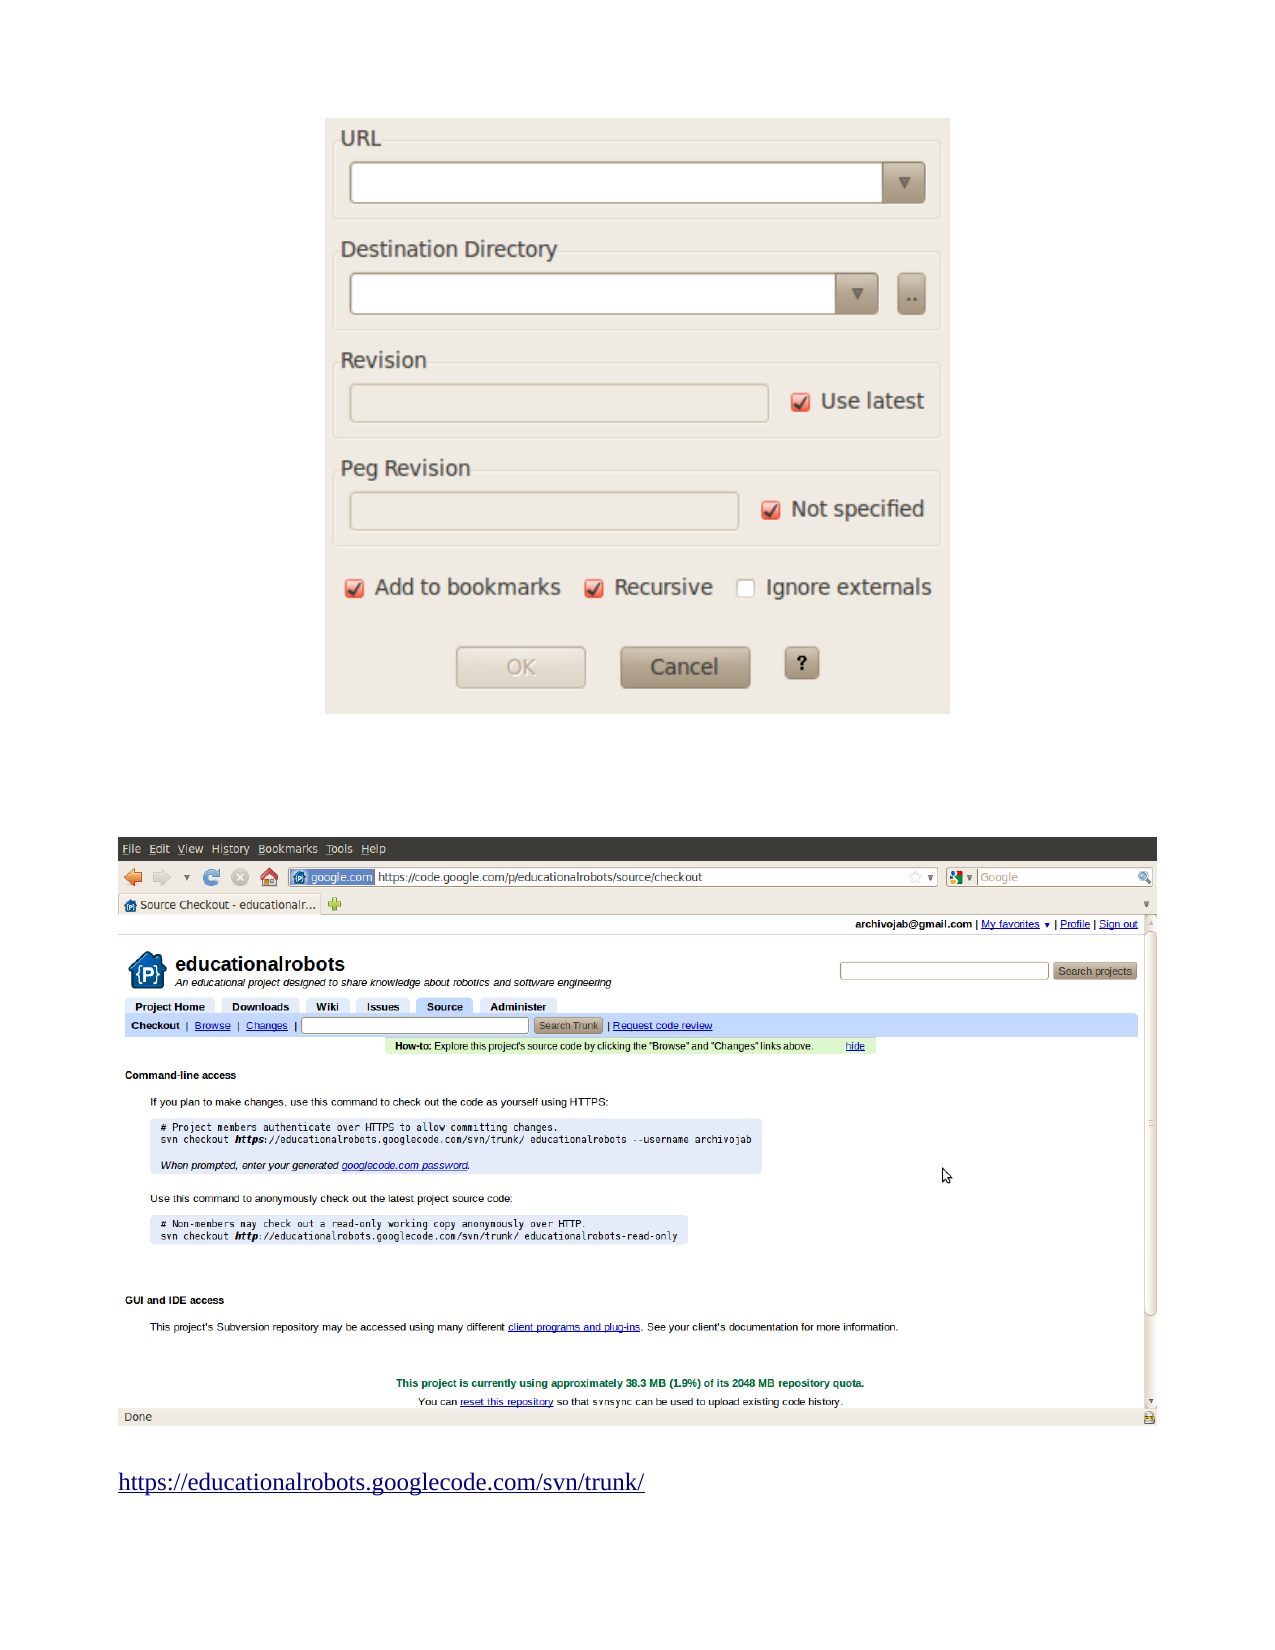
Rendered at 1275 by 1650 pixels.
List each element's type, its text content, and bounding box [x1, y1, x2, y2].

picture [118, 837, 1157, 1426]
picture [325, 118, 951, 714]
text https://educationalrobots.googlecode.com/svn/trunk/ [118, 1467, 1157, 1496]
